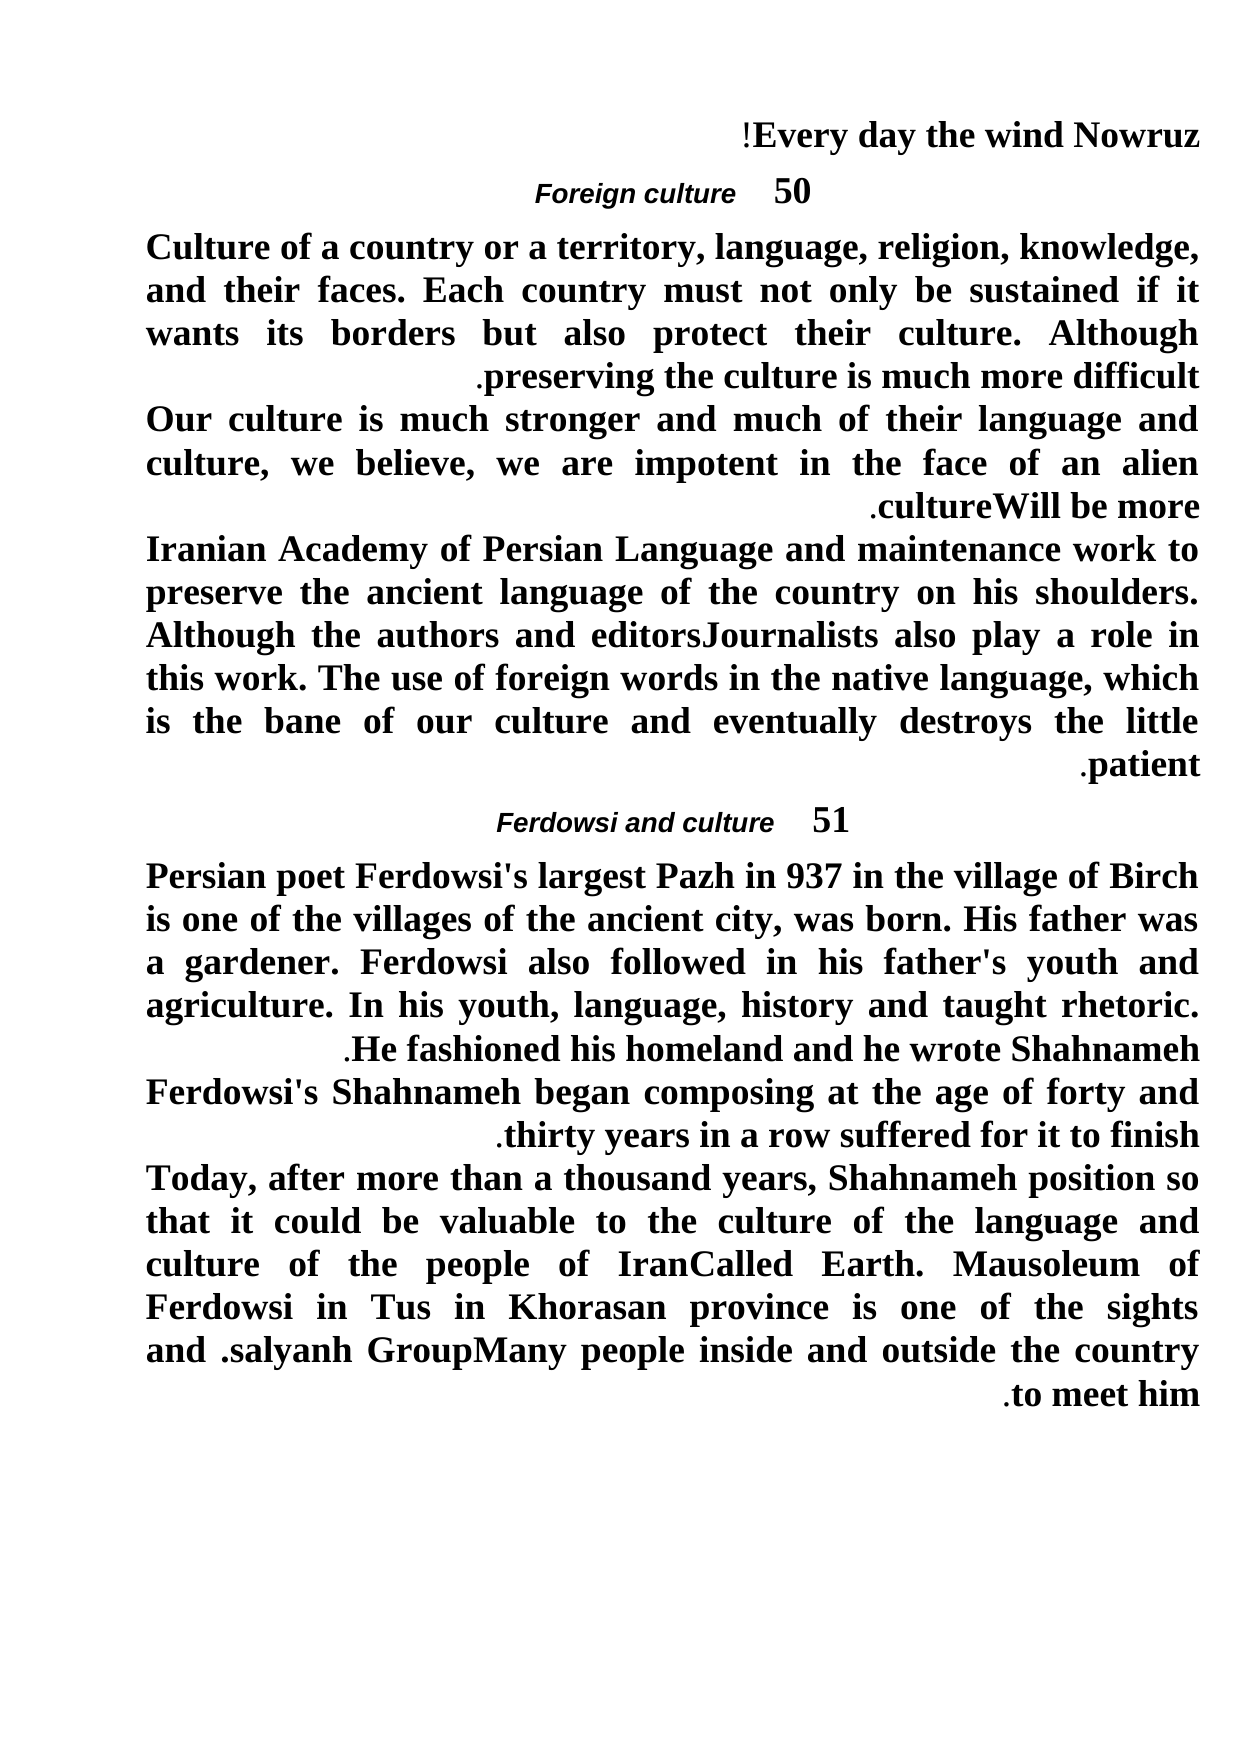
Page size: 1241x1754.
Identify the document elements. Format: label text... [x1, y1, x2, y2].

subtitle Foreign culture [146, 168, 1201, 212]
subtitle Ferdowsi and culture [146, 797, 1201, 841]
text Iranian Academy of Persian Language and maintenance work to preserve the ancient language of the country on his shoulders. Although the authors and editors‌Journalists also play a role in this work. The use of foreign words in the native language, which is the bane of our culture and eventually destroys the little patient. [146, 526, 1201, 785]
text Every day the wind Nowruz! [146, 112, 1201, 156]
text Ferdowsi's Shahnameh began composing at the age of forty and thirty years in a row suffered for it to finish. [146, 1069, 1201, 1155]
text Our culture is much stronger and much of their language and culture, we believe, we are impotent in the face of an alien culture‌Will be more. [146, 397, 1201, 526]
text Today, after more than a thousand years, Shahnameh position so that it could be valuable to the culture of the language and culture of the people of Iran‌Called Earth. Mausoleum of Ferdowsi in Tus in Khorasan province is one of the sights and .salyanh Group‌Many people inside and outside the country to meet him. [146, 1155, 1201, 1414]
text Culture of a country or a territory, language, religion, knowledge, and their faces. Each country must not only be sustained if it wants its borders but also protect their culture. Although preserving the culture is much more difficult. [146, 224, 1201, 397]
text Persian poet Ferdowsi's largest Pazh in 937 in the village of Birch is one of the villages of the ancient city, was born. His father was a gardener. Ferdowsi also followed in his father's youth and agriculture. In his youth, language, history and taught rhetoric. He fashioned his homeland and he wrote Shahnameh. [146, 853, 1201, 1069]
